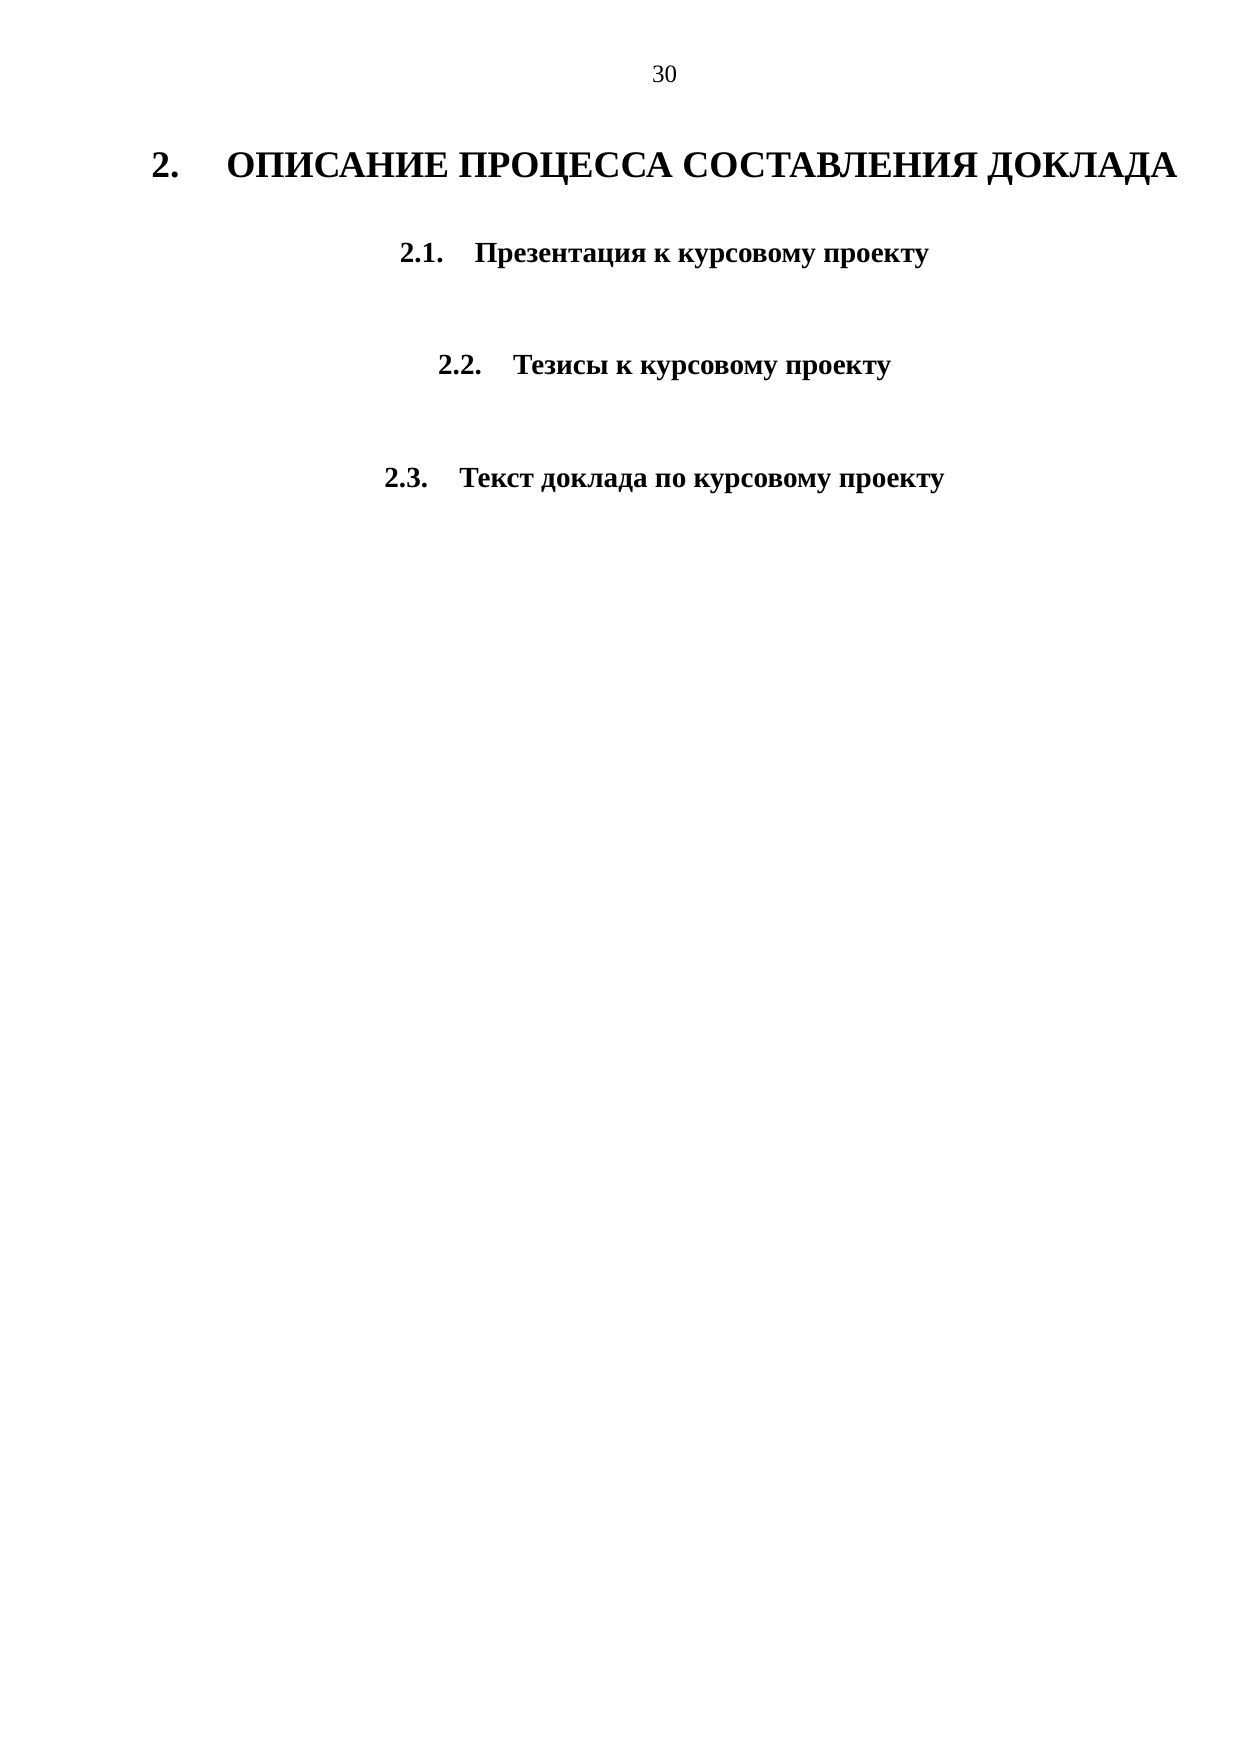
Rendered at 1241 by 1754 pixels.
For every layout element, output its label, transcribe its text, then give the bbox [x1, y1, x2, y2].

subtitle Текст доклада по курсовому проекту [148, 460, 1181, 493]
subtitle Презентация к курсовому проекту [148, 235, 1181, 269]
subtitle Тезисы к курсовому проекту [148, 347, 1181, 381]
subtitle Описание процесса составления доклада [148, 142, 1181, 185]
